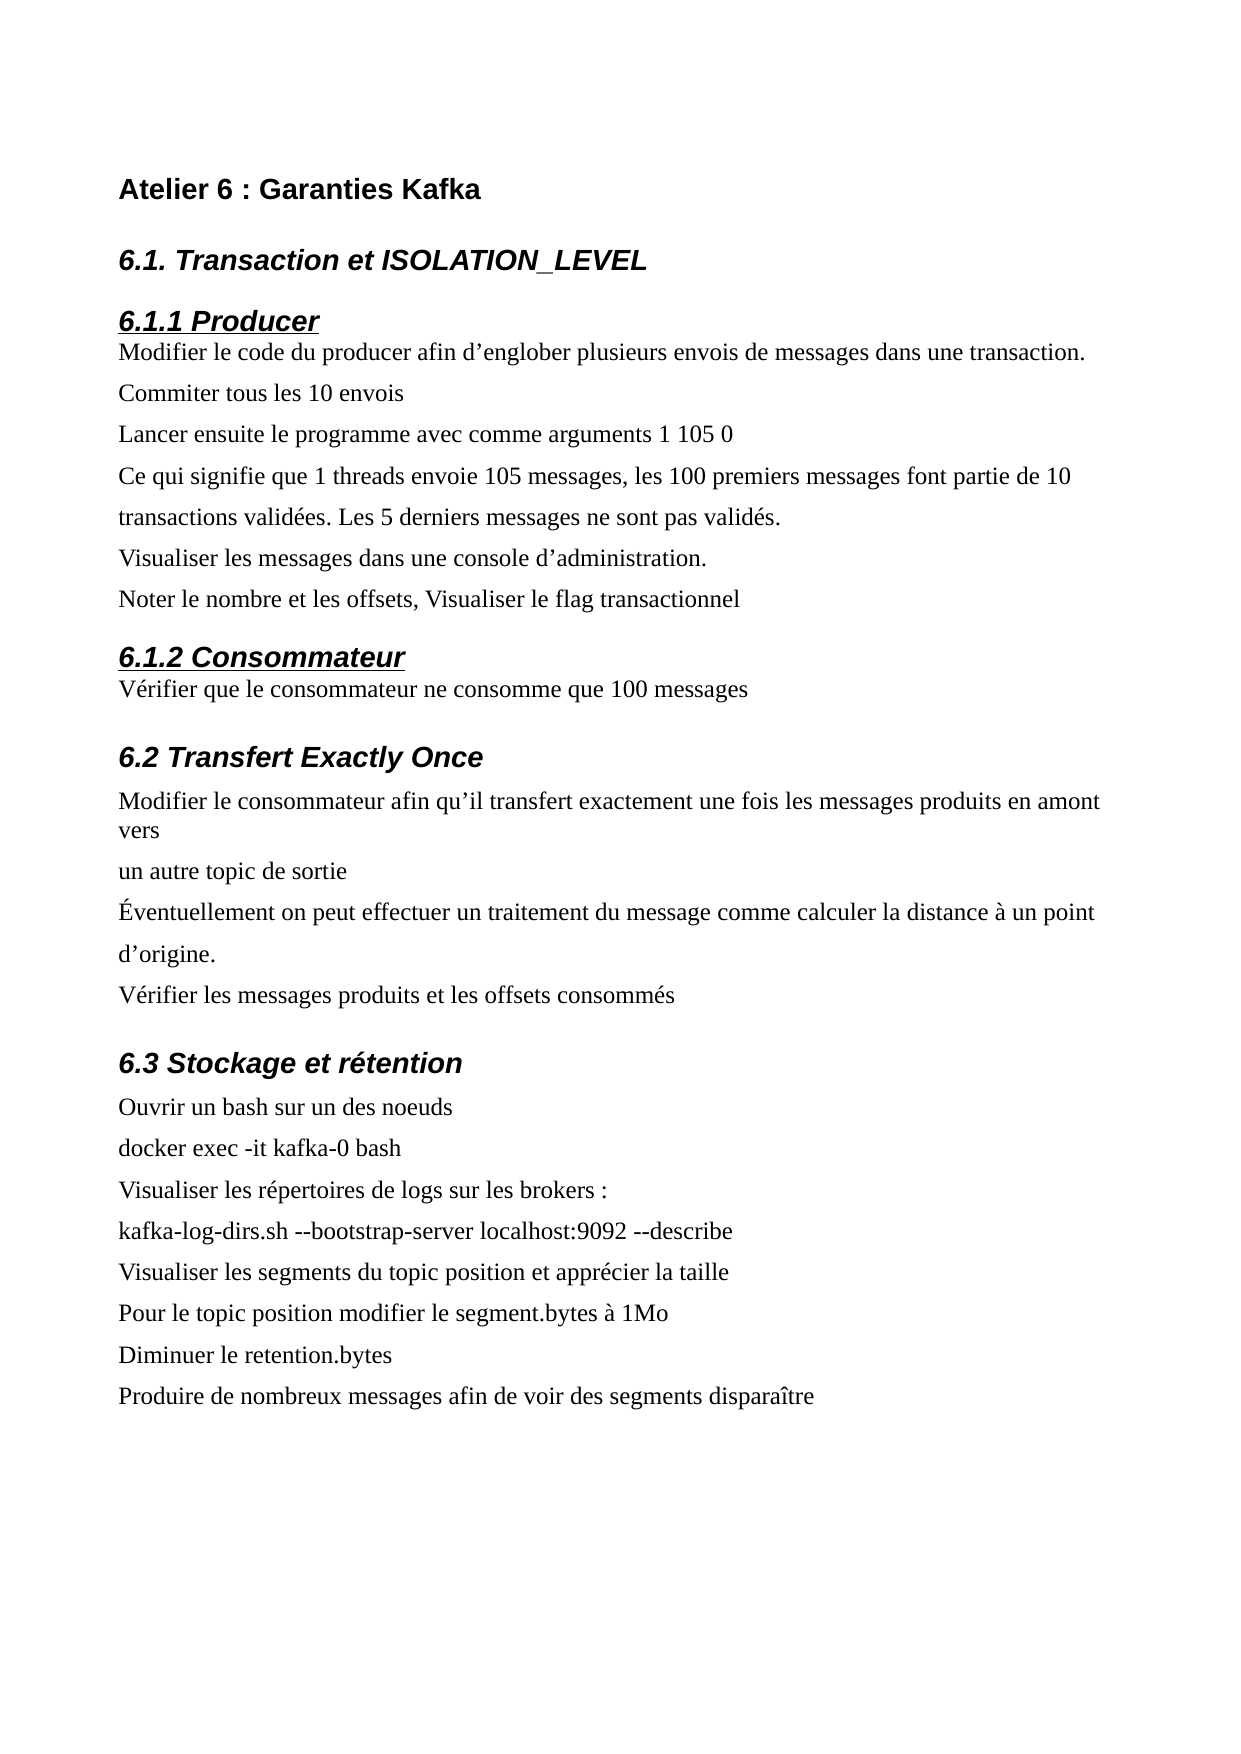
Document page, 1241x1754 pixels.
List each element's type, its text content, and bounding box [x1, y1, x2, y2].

subtitle 6.2 Transfert Exactly Once [118, 740, 1122, 774]
text Noter le nombre et les offsets, Visualiser le flag transactionnel [118, 584, 1122, 613]
subtitle 6.1.1 Producer [118, 303, 1122, 337]
text Ouvrir un bash sur un des noeuds [118, 1092, 1122, 1121]
text Modifier le consommateur afin qu’il transfert exactement une fois les messages produits en amont vers [118, 786, 1122, 844]
text Diminuer le retention.bytes [118, 1340, 1122, 1368]
text Vérifier que le consommateur ne consomme que 100 messages [118, 674, 1122, 703]
subtitle 6.3 Stockage et rétention [118, 1046, 1122, 1080]
text Lancer ensuite le programme avec comme arguments 1 105 0 [118, 419, 1122, 448]
text Visualiser les répertoires de logs sur les brokers : [118, 1175, 1122, 1203]
subtitle Atelier 6 : Garanties Kafka [118, 172, 1122, 205]
text Commiter tous les 10 envois [118, 378, 1122, 407]
text Visualiser les segments du topic position et apprécier la taille [118, 1257, 1122, 1286]
text Éventuellement on peut effectuer un traitement du message comme calculer la distance à un point [118, 897, 1122, 926]
text transactions validées. Les 5 derniers messages ne sont pas validés. [118, 502, 1122, 531]
text Visualiser les messages dans une console d’administration. [118, 543, 1122, 572]
text un autre topic de sortie [118, 856, 1122, 885]
text Produire de nombreux messages afin de voir des segments disparaître [118, 1381, 1122, 1410]
text Vérifier les messages produits et les offsets consommés [118, 980, 1122, 1009]
text docker exec -it kafka-0 bash [118, 1133, 1122, 1162]
text Modifier le code du producer afin d’englober plusieurs envois de messages dans une transaction. [118, 337, 1122, 366]
subtitle 6.1. Transaction et ISOLATION_LEVEL [118, 243, 1122, 276]
text d’origine. [118, 939, 1122, 967]
subtitle 6.1.2 Consommateur [118, 640, 1122, 674]
text kafka-log-dirs.sh --bootstrap-server localhost:9092 --describe [118, 1216, 1122, 1245]
text Pour le topic position modifier le segment.bytes à 1Mo [118, 1298, 1122, 1327]
text Ce qui signifie que 1 threads envoie 105 messages, les 100 premiers messages font partie de 10 [118, 461, 1122, 489]
